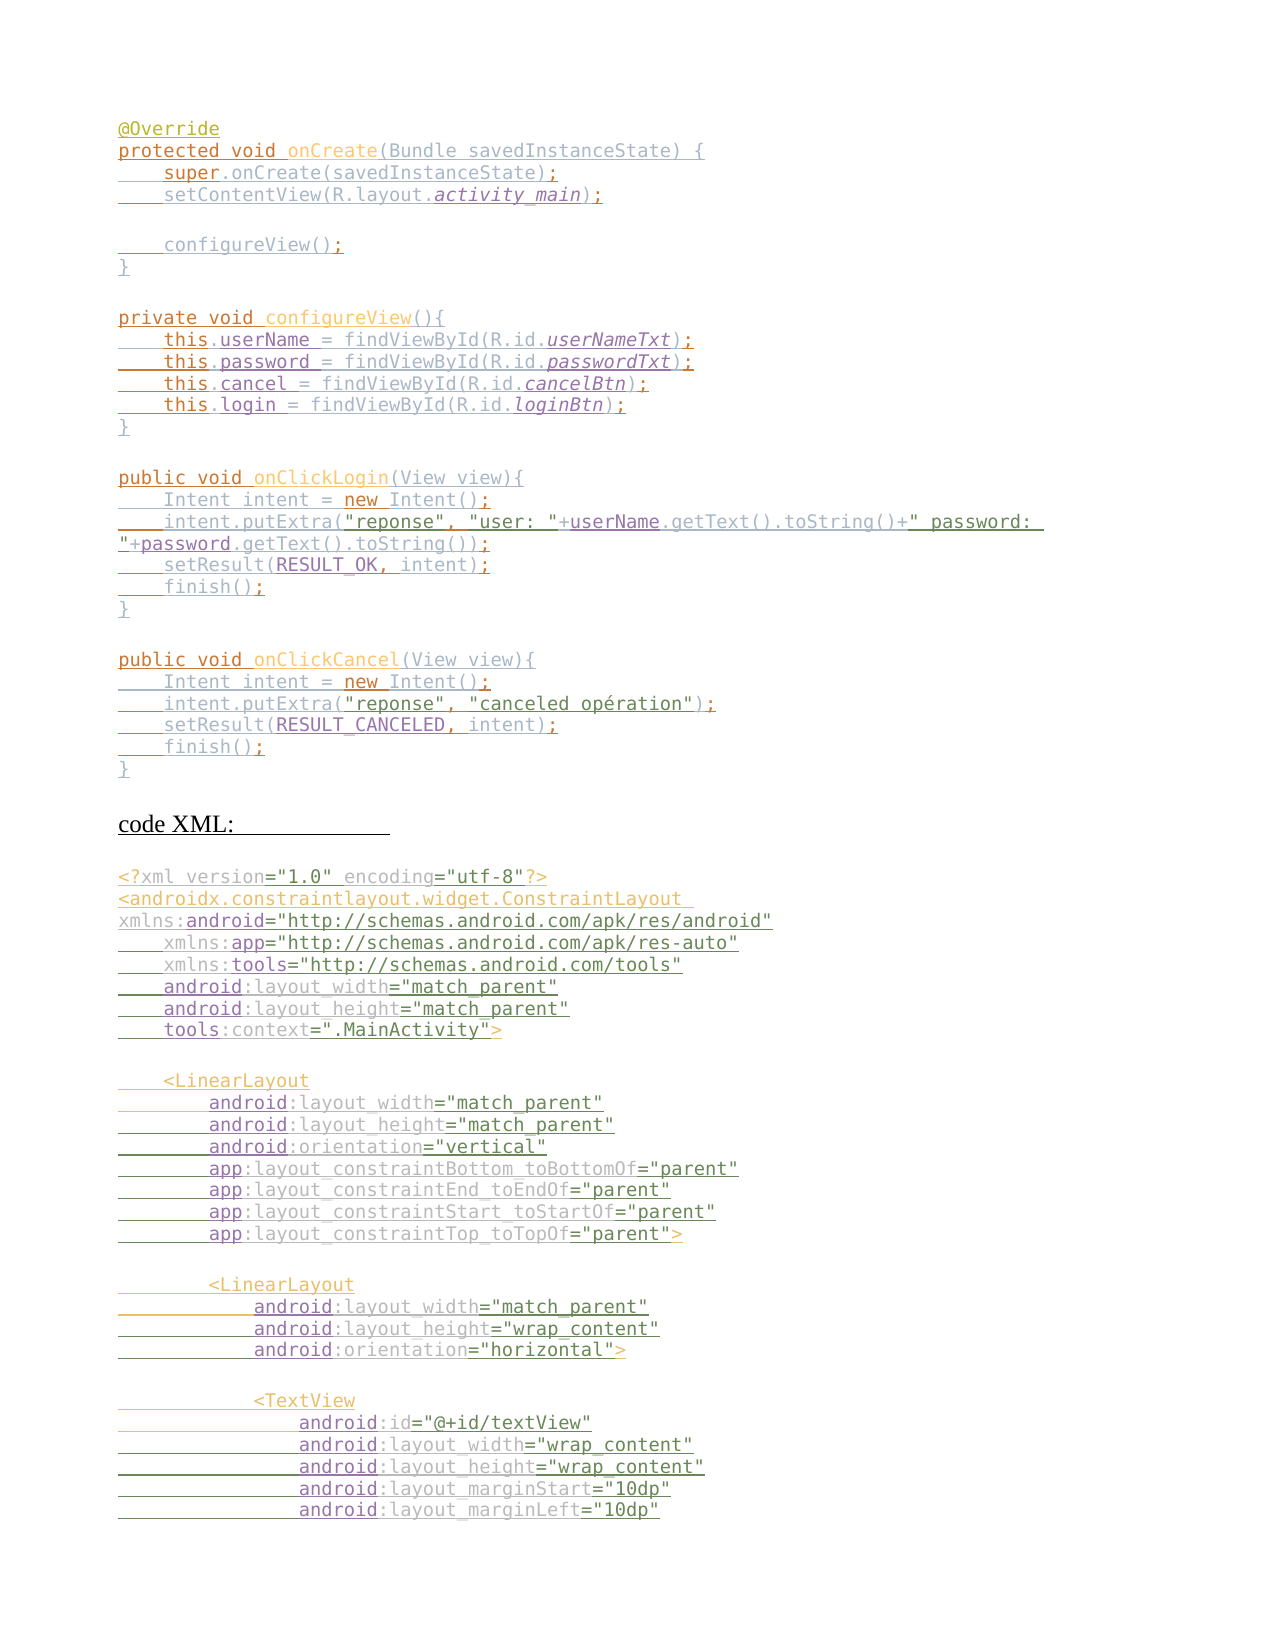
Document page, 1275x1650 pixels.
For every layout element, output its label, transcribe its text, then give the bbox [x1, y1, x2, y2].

text code XML: [118, 809, 1157, 837]
text @Override protected void onCreate(Bundle savedInstanceState) { super.onCreate(savedInstanceState); setContentView(R.layout.activity_main); configureView(); } private void configureView(){ this.userName = findViewById(R.id.userNameTxt); this.password = findViewById(R.id.passwordTxt); this.cancel = findViewById(R.id.cancelBtn); this.login = findViewById(R.id.loginBtn); } public void onClickLogin(View view){ Intent intent = new Intent(); intent.putExtra("reponse", "user: "+userName.getText().toString()+" password: "+password.getText().toString()); setResult(RESULT_OK, intent); finish(); } public void onClickCancel(View view){ Intent intent = new Intent(); intent.putExtra("reponse", "canceled opération"); setResult(RESULT_CANCELED, intent); finish(); } [118, 118, 1157, 780]
text <?xml version="1.0" encoding="utf-8"?> <androidx.constraintlayout.widget.ConstraintLayout xmlns:android="http://schemas.android.com/apk/res/android" xmlns:app="http://schemas.android.com/apk/res-auto" xmlns:tools="http://schemas.android.com/tools" android:layout_width="match_parent" android:layout_height="match_parent" tools:context=".MainActivity"> <LinearLayout android:layout_width="match_parent" android:layout_height="match_parent" android:orientation="vertical" app:layout_constraintBottom_toBottomOf="parent" app:layout_constraintEnd_toEndOf="parent" app:layout_constraintStart_toStartOf="parent" app:layout_constraintTop_toTopOf="parent"> <LinearLayout android:layout_width="match_parent" android:layout_height="wrap_content" android:orientation="horizontal"> <TextView android:id="@+id/textView" android:layout_width="wrap_content" android:layout_height="wrap_content" android:layout_marginStart="10dp" android:layout_marginLeft="10dp" [118, 866, 1157, 1521]
